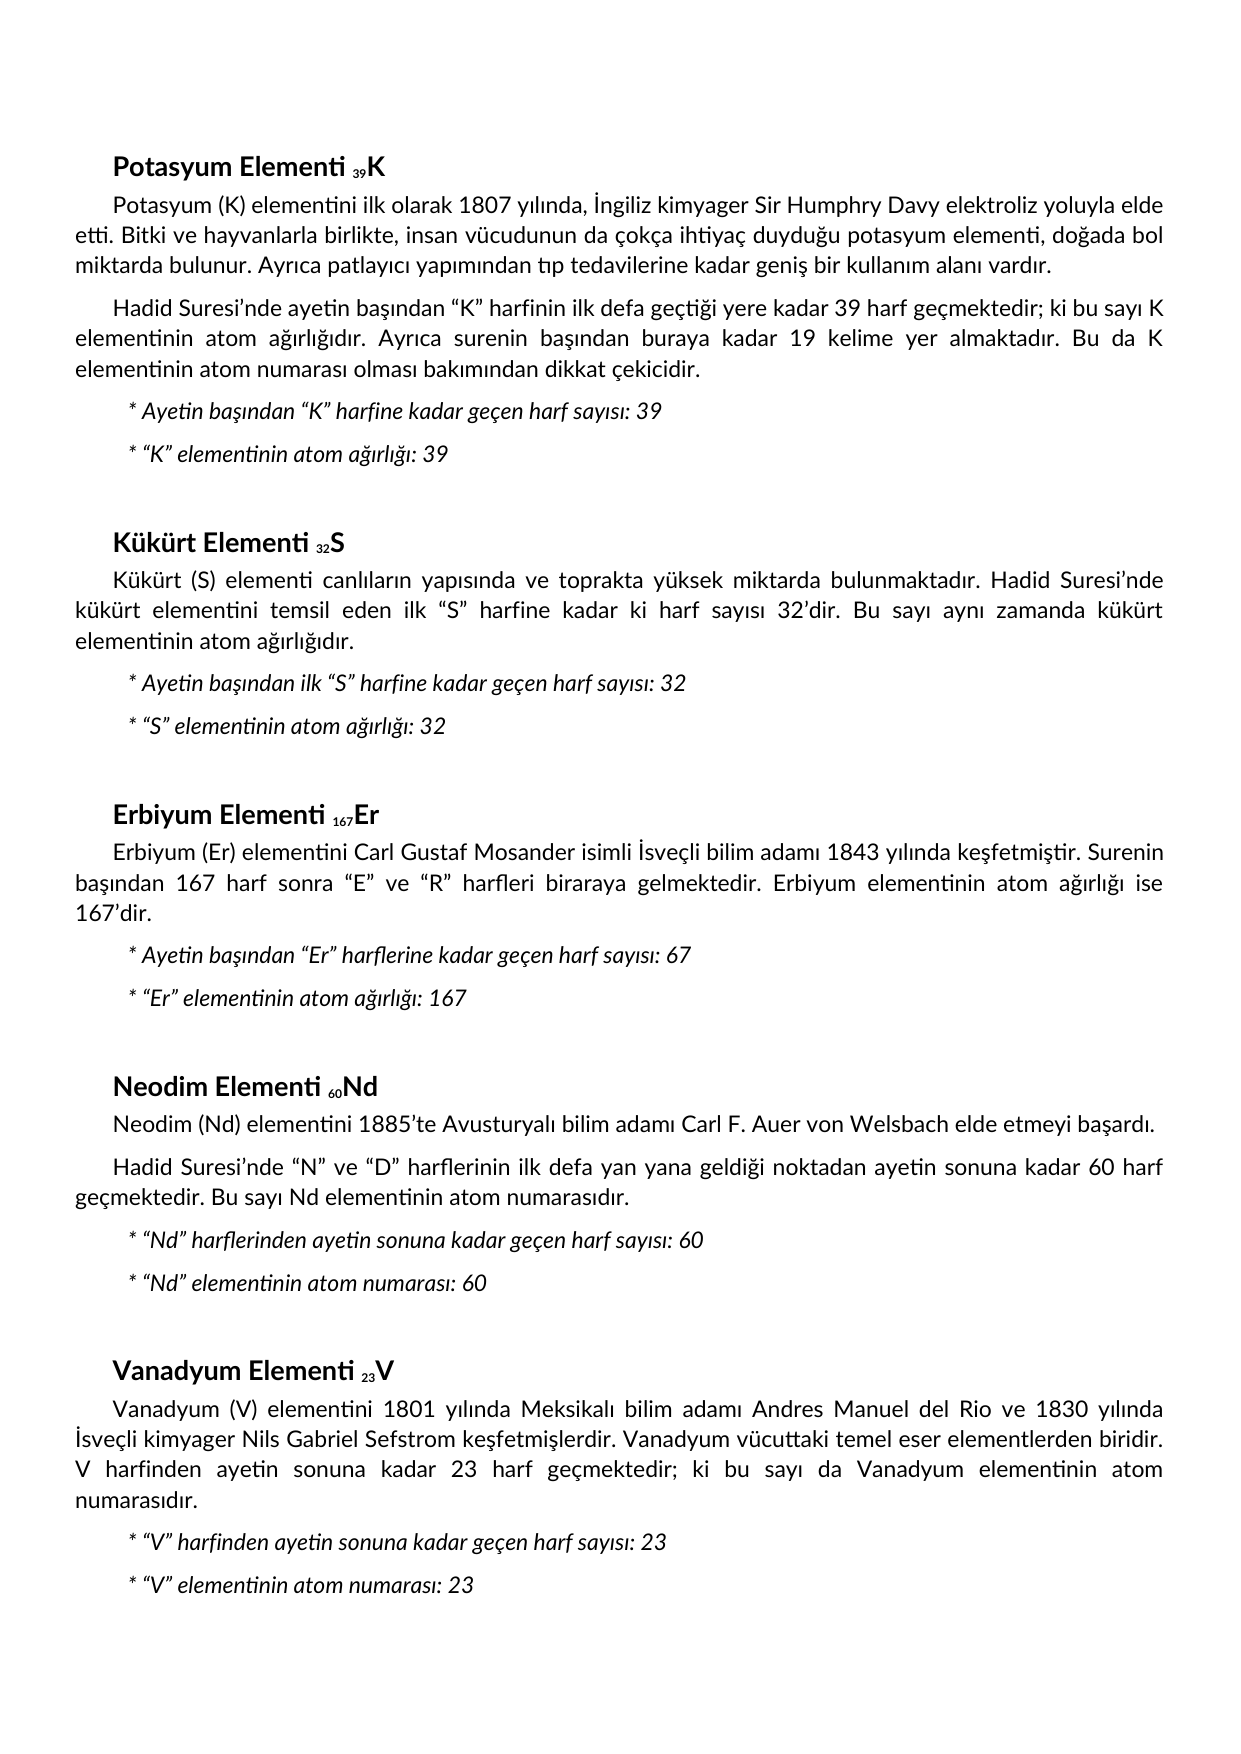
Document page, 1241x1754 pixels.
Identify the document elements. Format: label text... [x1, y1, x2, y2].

text * “V” elementinin atom numarası: 23 [127, 1571, 1143, 1598]
text Hadid Suresi’nde “N” ve “D” harflerinin ilk defa yan yana geldiği noktadan ayetin sonuna kadar 60 harf geçmektedir. Bu sayı Nd elementinin atom numarasıdır. [75, 1153, 1165, 1211]
text Neodim (Nd) elementini 1885’te Avusturyalı bilim adamı Carl F. Auer von Welsbach elde etmeyi başardı. [75, 1110, 1165, 1138]
text * “Er” elementinin atom ağırlığı: 167 [127, 984, 1143, 1011]
text Erbiyum (Er) elementini Carl Gustaf Mosander isimli İsveçli bilim adamı 1843 yılında keşfetmiştir. Surenin başından 167 harf sonra “E” ve “R” harfleri biraraya gelmektedir. Erbiyum elementinin atom ağırlığı ise 167’dir. [75, 838, 1165, 926]
text Hadid Suresi’nde ayetin başından “K” harfinin ilk defa geçtiği yere kadar 39 harf geçmektedir; ki bu sayı K elementinin atom ağırlığıdır. Ayrıca surenin başından buraya kadar 19 kelime yer almaktadır. Bu da K elementinin atom numarası olması bakımından dikkat çekicidir. [75, 294, 1165, 382]
text * Ayetin başından “Er” harflerine kadar geçen harf sayısı: 67 [127, 941, 1143, 969]
subtitle Potasyum Elementi 39K [112, 150, 1165, 182]
text Kükürt (S) elementi canlıların yapısında ve toprakta yüksek miktarda bulunmaktadır. Hadid Suresi’nde kükürt elementini temsil eden ilk “S” harfine kadar ki harf sayısı 32’dir. Bu sayı aynı zamanda kükürt elementinin atom ağırlığıdır. [75, 566, 1165, 654]
text Potasyum (K) elementini ilk olarak 1807 yılında, İngiliz kimyager Sir Humphry Davy elektroliz yoluyla elde etti. Bitki ve hayvanlarla birlikte, insan vücudunun da çokça ihtiyaç duyduğu potasyum elementi, doğada bol miktarda bulunur. Ayrıca patlayıcı yapımından tıp tedavilerine kadar geniş bir kullanım alanı vardır. [75, 191, 1165, 279]
text * Ayetin başından “K” harfine kadar geçen harf sayısı: 39 [127, 397, 1143, 424]
text * “Nd” elementinin atom numarası: 60 [127, 1268, 1143, 1296]
text * “Nd” harflerinden ayetin sonuna kadar geçen harf sayısı: 60 [127, 1226, 1143, 1253]
text * “V” harfinden ayetin sonuna kadar geçen harf sayısı: 23 [127, 1528, 1143, 1556]
subtitle Erbiyum Elementi 167Er [112, 797, 1165, 830]
subtitle Vanadyum Elementi 23V [112, 1354, 1165, 1386]
subtitle Neodim Elementi 60Nd [112, 1069, 1165, 1102]
text Vanadyum (V) elementini 1801 yılında Meksikalı bilim adamı Andres Manuel del Rio ve 1830 yılında İsveçli kimyager Nils Gabriel Sefstrom keşfetmişlerdir. Vanadyum vücuttaki temel eser elementlerden biridir. V harfinden ayetin sonuna kadar 23 harf geçmektedir; ki bu sayı da Vanadyum elementinin atom numarasıdır. [75, 1395, 1165, 1513]
text * “S” elementinin atom ağırlığı: 32 [127, 712, 1143, 739]
subtitle Kükürt Elementi 32S [112, 525, 1165, 558]
text * “K” elementinin atom ağırlığı: 39 [127, 440, 1143, 467]
text * Ayetin başından ilk “S” harfine kadar geçen harf sayısı: 32 [127, 669, 1143, 697]
